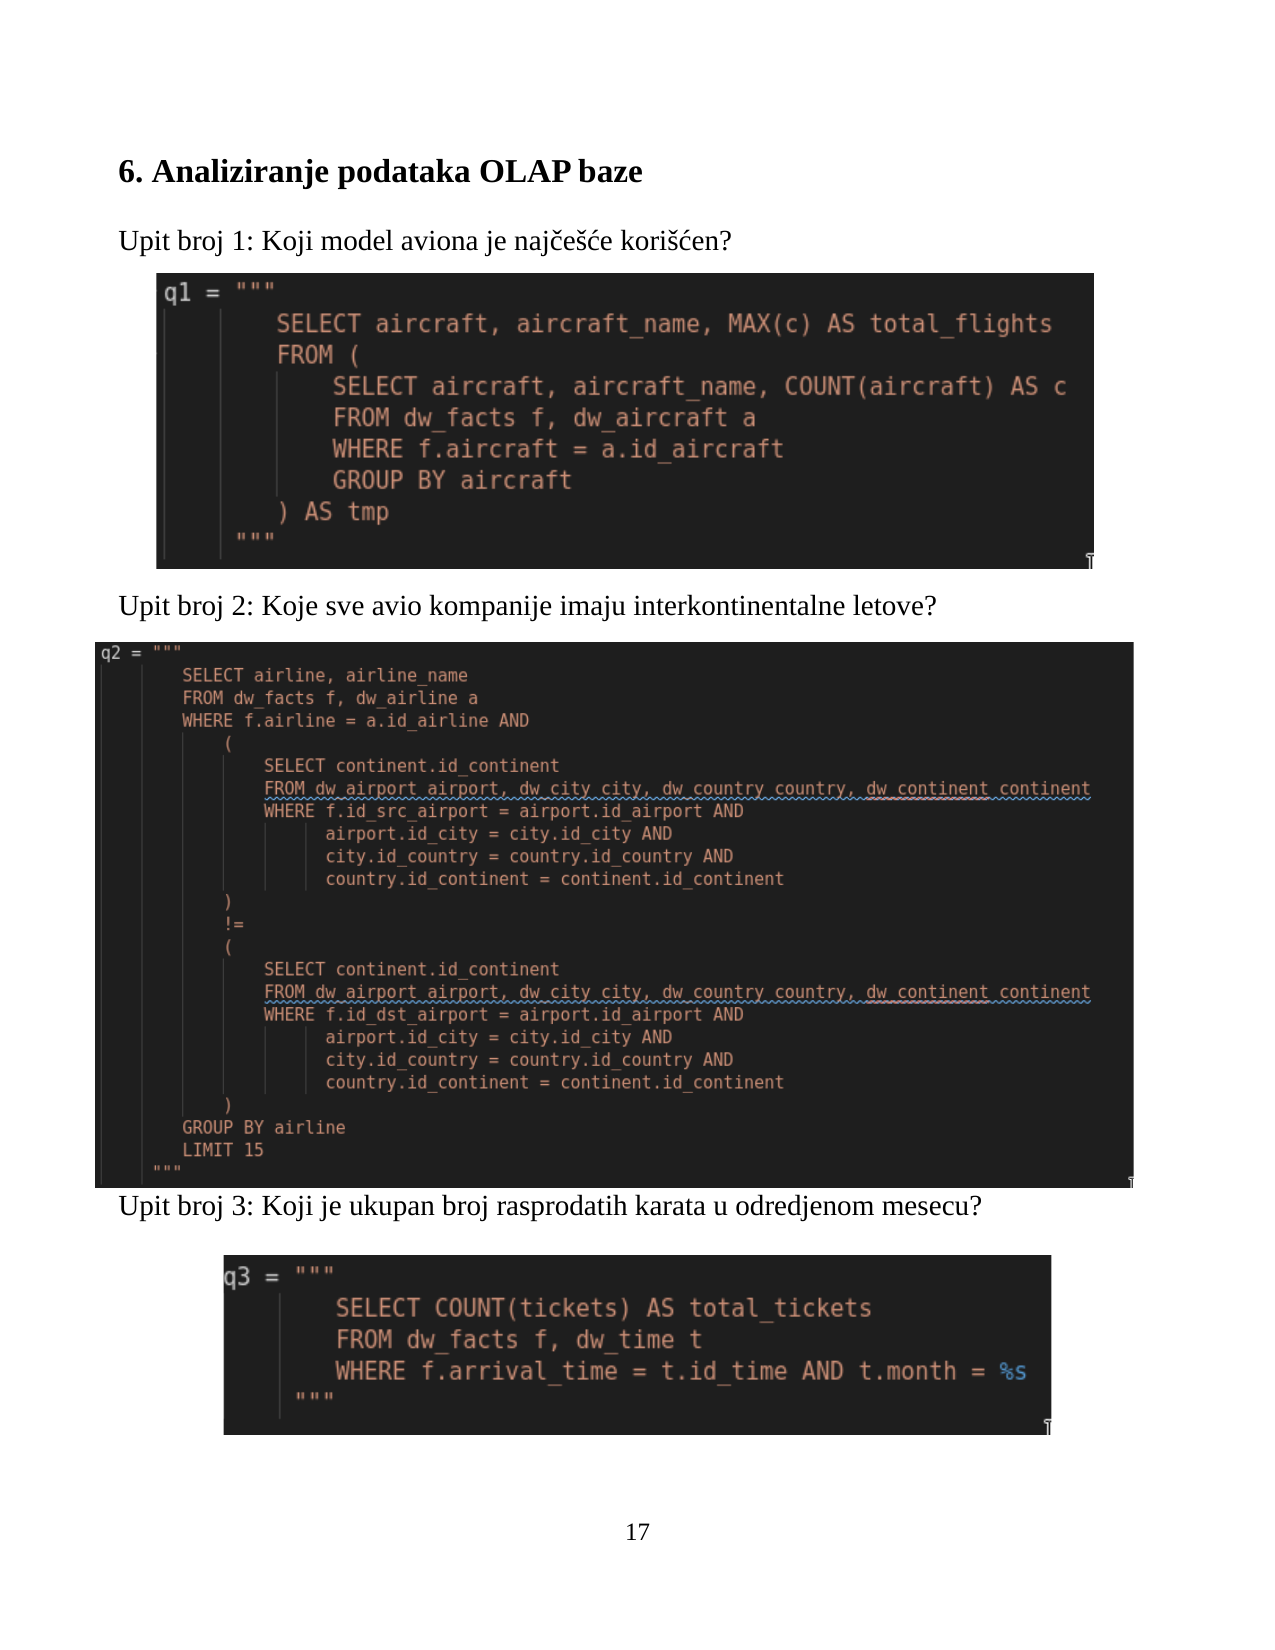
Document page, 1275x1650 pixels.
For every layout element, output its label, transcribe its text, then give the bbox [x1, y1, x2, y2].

picture [223, 1255, 1052, 1435]
picture [156, 273, 1094, 569]
text 6. Analiziranje podataka OLAP baze [118, 152, 1157, 190]
text Upit broj 3: Koji je ukupan broj rasprodatih karata u odredjenom mesecu? [118, 1052, 1157, 1221]
text Upit broj 2: Koje sve avio kompanije imaju interkontinentalne letove? [118, 588, 1157, 621]
text Upit broj 1: Koji model aviona je najčešće korišćen? [118, 223, 1157, 257]
picture [95, 642, 1134, 1188]
